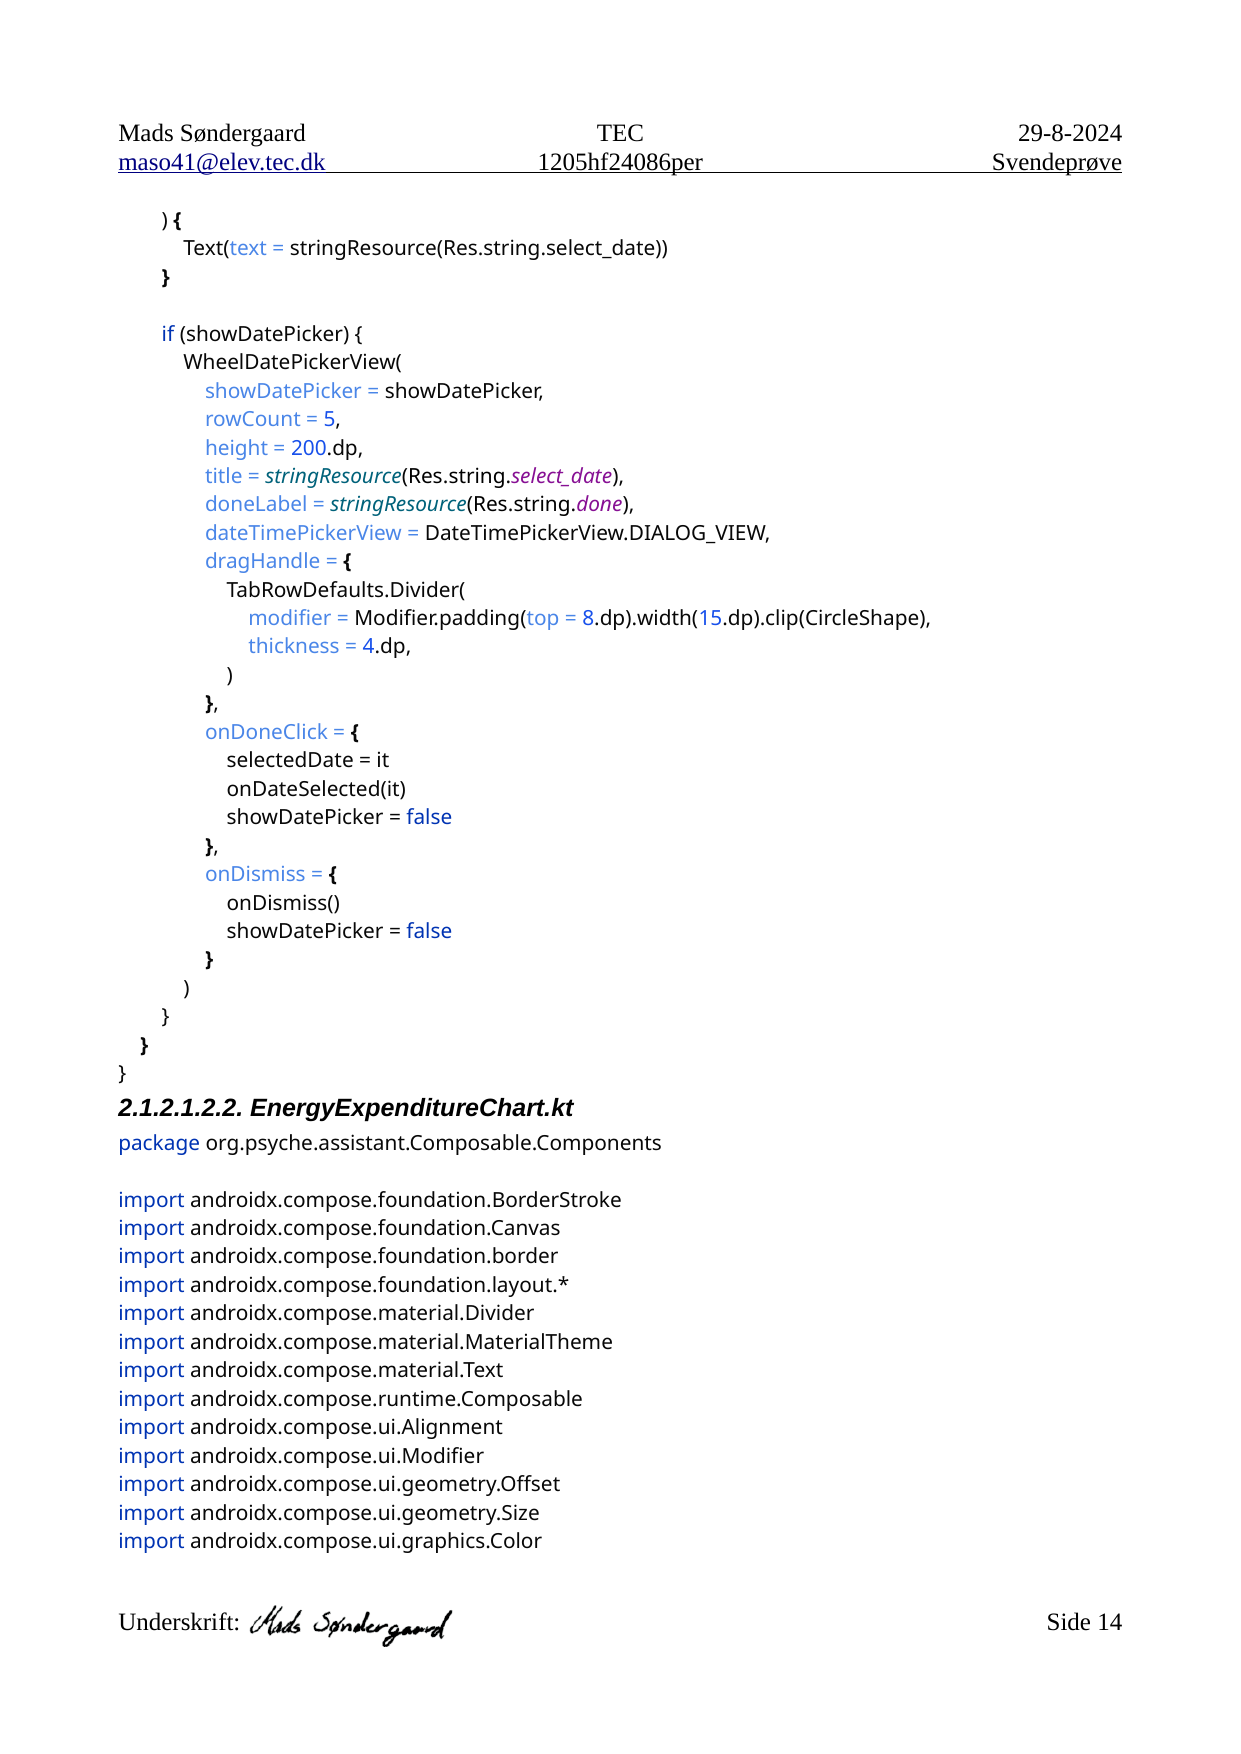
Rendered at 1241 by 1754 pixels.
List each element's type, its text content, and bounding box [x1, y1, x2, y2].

text ) { Text(text = stringResource(Res.string.select_date)) } if (showDatePicker) { WheelDatePickerView( showDatePicker = showDatePicker, rowCount = 5, height = 200.dp, title = stringResource(Res.string.select_date), doneLabel = stringResource(Res.string.done), dateTimePickerView = DateTimePickerView.DIALOG_VIEW, dragHandle = { TabRowDefaults.Divider( modifier = Modifier.padding(top = 8.dp).width(15.dp).clip(CircleShape), thickness = 4.dp, ) }, onDoneClick = { selectedDate = it onDateSelected(it) showDatePicker = false }, onDismiss = { onDismiss() showDatePicker = false } ) } } } [118, 205, 1122, 1087]
text package org.psyche.assistant.Composable.Components import androidx.compose.foundation.BorderStroke import androidx.compose.foundation.Canvas import androidx.compose.foundation.border import androidx.compose.foundation.layout.* import androidx.compose.material.Divider import androidx.compose.material.MaterialTheme import androidx.compose.material.Text import androidx.compose.runtime.Composable import androidx.compose.ui.Alignment import androidx.compose.ui.Modifier import androidx.compose.ui.geometry.Offset import androidx.compose.ui.geometry.Size import androidx.compose.ui.graphics.Color [118, 1128, 1122, 1554]
picture [244, 1600, 458, 1647]
subtitle 2.1.2.1.2.2. EnergyExpenditureChart.kt [118, 1093, 1122, 1122]
